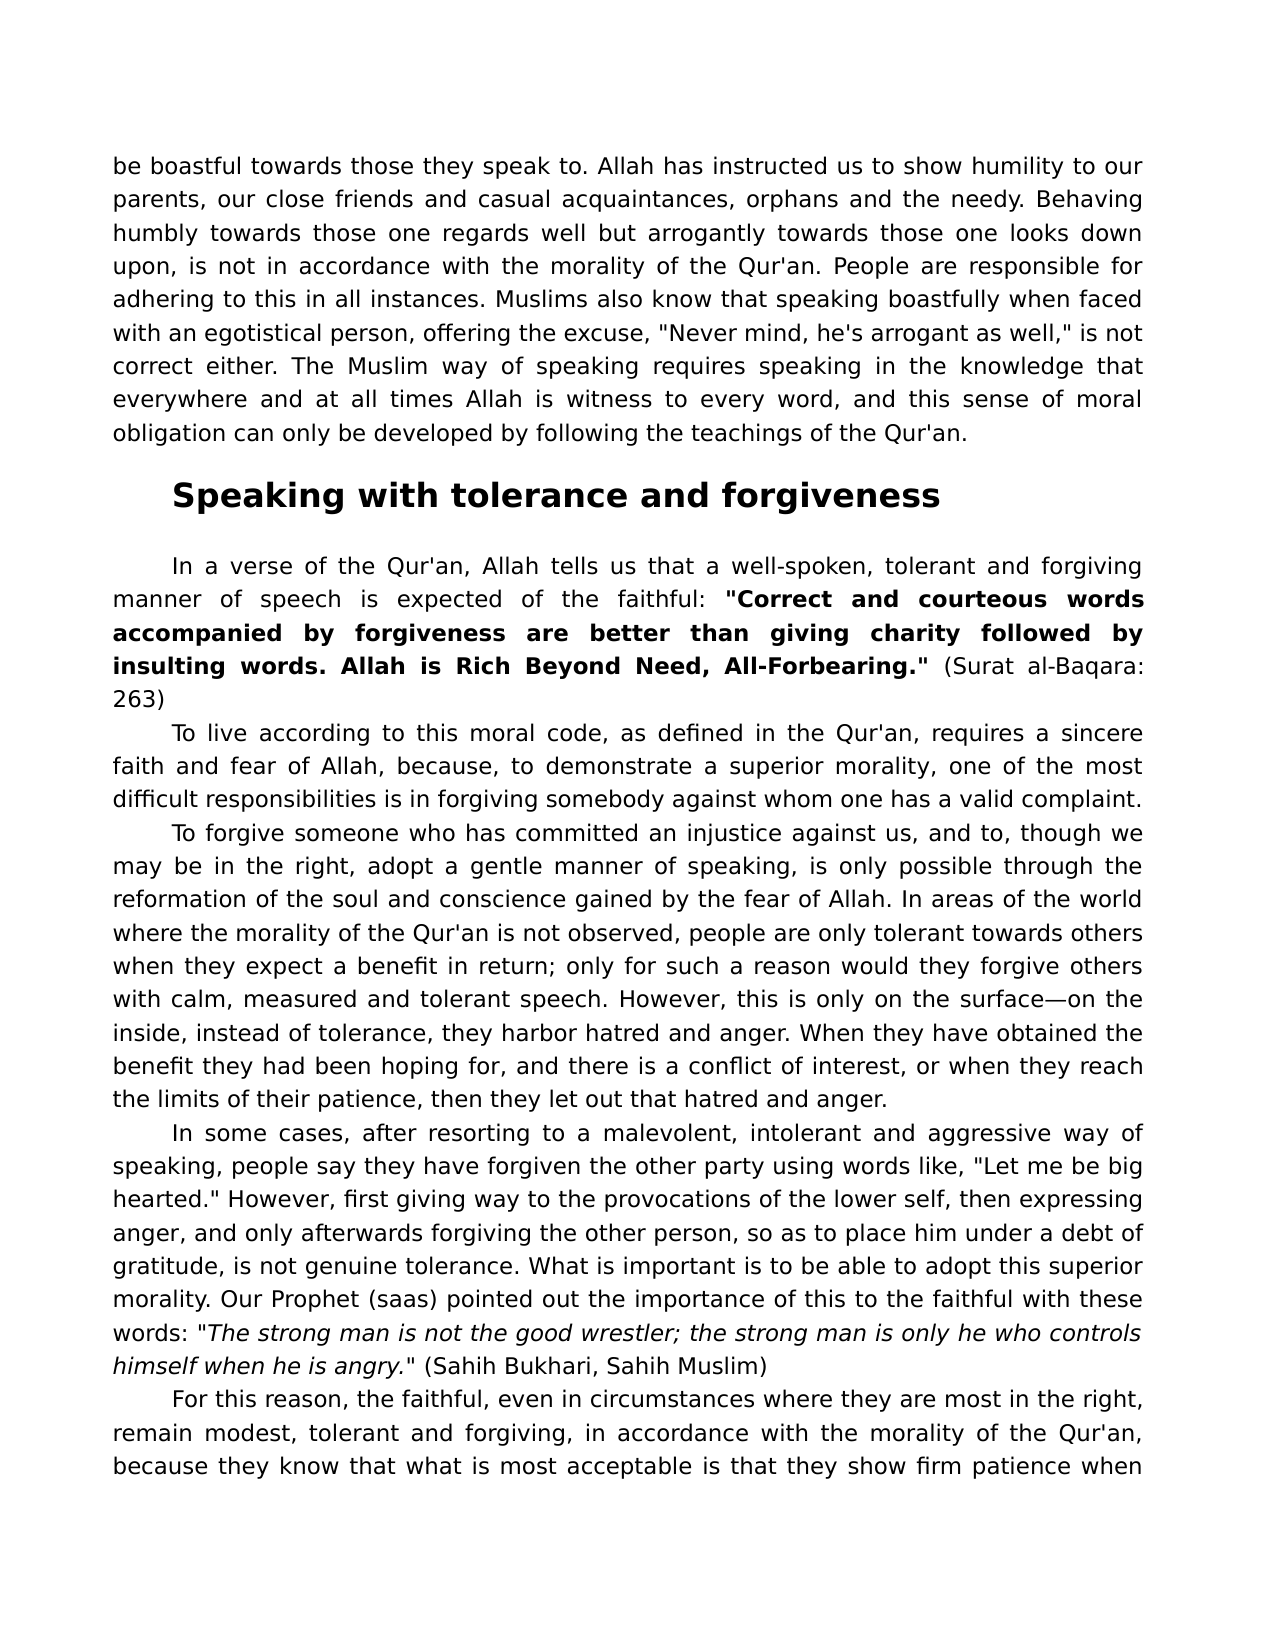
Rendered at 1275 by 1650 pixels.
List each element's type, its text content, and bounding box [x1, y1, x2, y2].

text be boastful towards those they speak to. Allah has instructed us to show humility to our parents, our close friends and casual acquaintances, orphans and the needy. Behaving humbly towards those one regards well but arrogantly towards those one looks down upon, is not in accordance with the morality of the Qur'an. People are responsible for adhering to this in all instances. Muslims also know that speaking boastfully when faced with an egotistical person, offering the excuse, "Never mind, he's arrogant as well," is not correct either. The Muslim way of speaking requires speaking in the knowledge that everywhere and at all times Allah is witness to every word, and this sense of moral obligation can only be developed by following the teachings of the Qur'an. [112, 148, 1145, 448]
text Speaking with tolerance and forgiveness [112, 481, 1145, 514]
text For this reason, the faithful, even in circumstances where they are most in the right, remain modest, tolerant and forgiving, in accordance with the morality of the Qur'an, because they know that what is most acceptable is that they show firm patience when [112, 1381, 1145, 1481]
text To live according to this moral code, as defined in the Qur'an, requires a sincere faith and fear of Allah, because, to demonstrate a superior morality, one of the most difficult responsibilities is in forgiving somebody against whom one has a valid complaint. [112, 714, 1145, 814]
text In some cases, after resorting to a malevolent, intolerant and aggressive way of speaking, people say they have forgiven the other party using words like, "Let me be big hearted." However, first giving way to the provocations of the lower self, then expressing anger, and only afterwards forgiving the other person, so as to place him under a debt of gratitude, is not genuine tolerance. What is important is to be able to adopt this superior morality. Our Prophet (saas) pointed out the importance of this to the faithful with these words: "The strong man is not the good wrestler; the strong man is only he who controls himself when he is angry." (Sahih Bukhari, Sahih Muslim) [112, 1114, 1145, 1381]
text To forgive someone who has committed an injustice against us, and to, though we may be in the right, adopt a gentle manner of speaking, is only possible through the reformation of the soul and conscience gained by the fear of Allah. In areas of the world where the morality of the Qur'an is not observed, people are only tolerant towards others when they expect a benefit in return; only for such a reason would they forgive others with calm, measured and tolerant speech. However, this is only on the surface—on the inside, instead of tolerance, they harbor hatred and anger. When they have obtained the benefit they had been hoping for, and there is a conflict of interest, or when they reach the limits of their patience, then they let out that hatred and anger. [112, 814, 1145, 1114]
text In a verse of the Qur'an, Allah tells us that a well-spoken, tolerant and forgiving manner of speech is expected of the faithful: "Correct and courteous words accompanied by forgiveness are better than giving charity followed by insulting words. Allah is Rich Beyond Need, All-Forbearing." (Surat al-Baqara: 263) [112, 548, 1145, 714]
